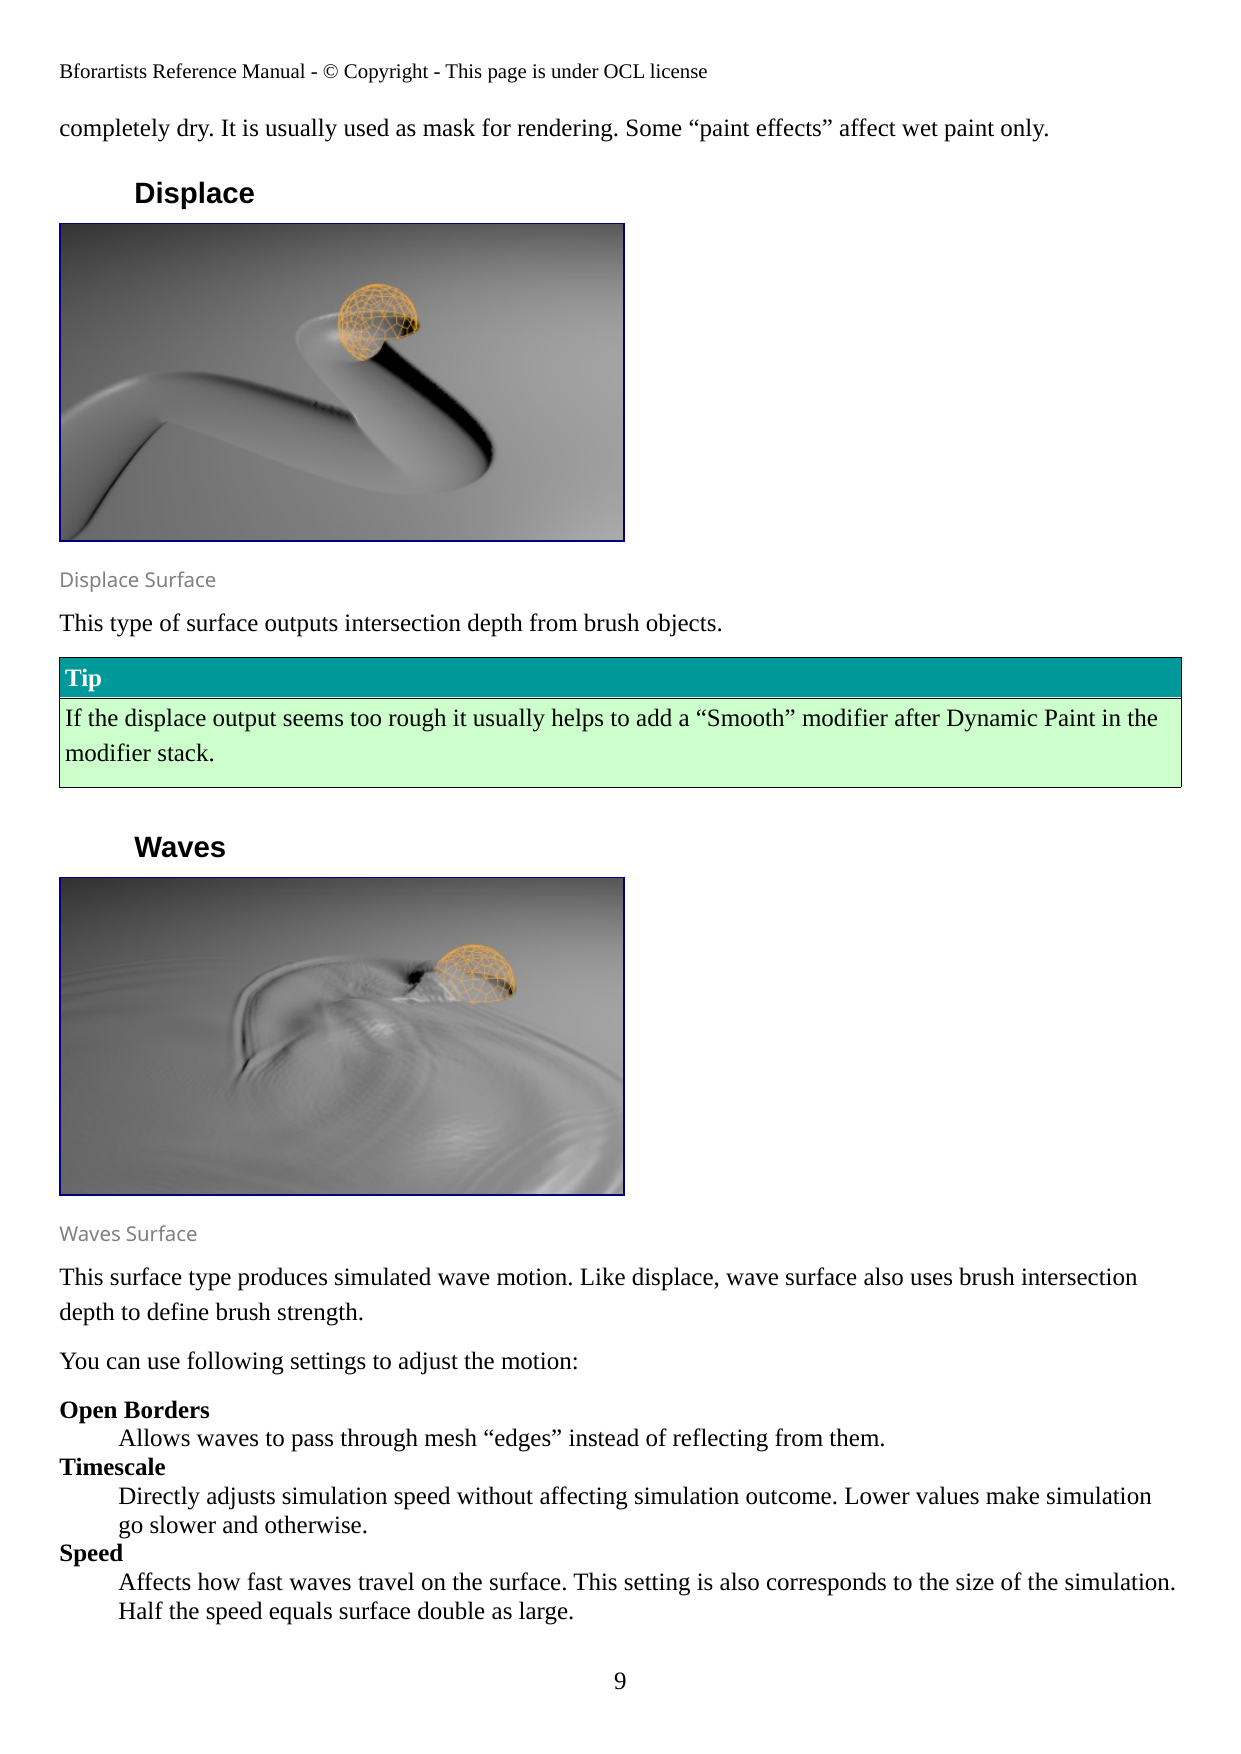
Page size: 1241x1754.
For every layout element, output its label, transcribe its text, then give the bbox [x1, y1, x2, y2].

text You can use following settings to adjust the motion: [59, 1346, 1181, 1374]
text This surface type produces simulated wave motion. Like displace, wave surface also uses brush intersection depth to define brush strength. [59, 1262, 1181, 1325]
subtitle Open Borders [59, 1395, 1181, 1423]
text Displace Surface [59, 562, 1181, 593]
text Waves Surface [59, 1216, 1181, 1248]
picture [61, 878, 623, 1194]
table_cell If the displace output seems too rough it usually helps to add a “Smooth” modifier after Dynamic Paint in the modifier stack. [60, 699, 1181, 787]
subtitle Speed [59, 1538, 1181, 1567]
subtitle Waves [59, 830, 1181, 864]
picture [61, 224, 623, 540]
table_header Tip [60, 658, 1181, 697]
text This type of surface outputs intersection depth from brush objects. [59, 608, 1181, 637]
text completely dry. It is usually used as mask for rendering. Some “paint effects” affect wet paint only. [59, 113, 1181, 141]
list Allows waves to pass through mesh “edges” instead of reflecting from them. [118, 1423, 1181, 1452]
subtitle Timescale [59, 1452, 1181, 1481]
list Directly adjusts simulation speed without affecting simulation outcome. Lower values make simulation go slower and otherwise. [118, 1481, 1181, 1538]
subtitle Displace [59, 176, 1181, 210]
list Affects how fast waves travel on the surface. This setting is also corresponds to the size of the simulation. Half the speed equals surface double as large. [118, 1567, 1181, 1625]
